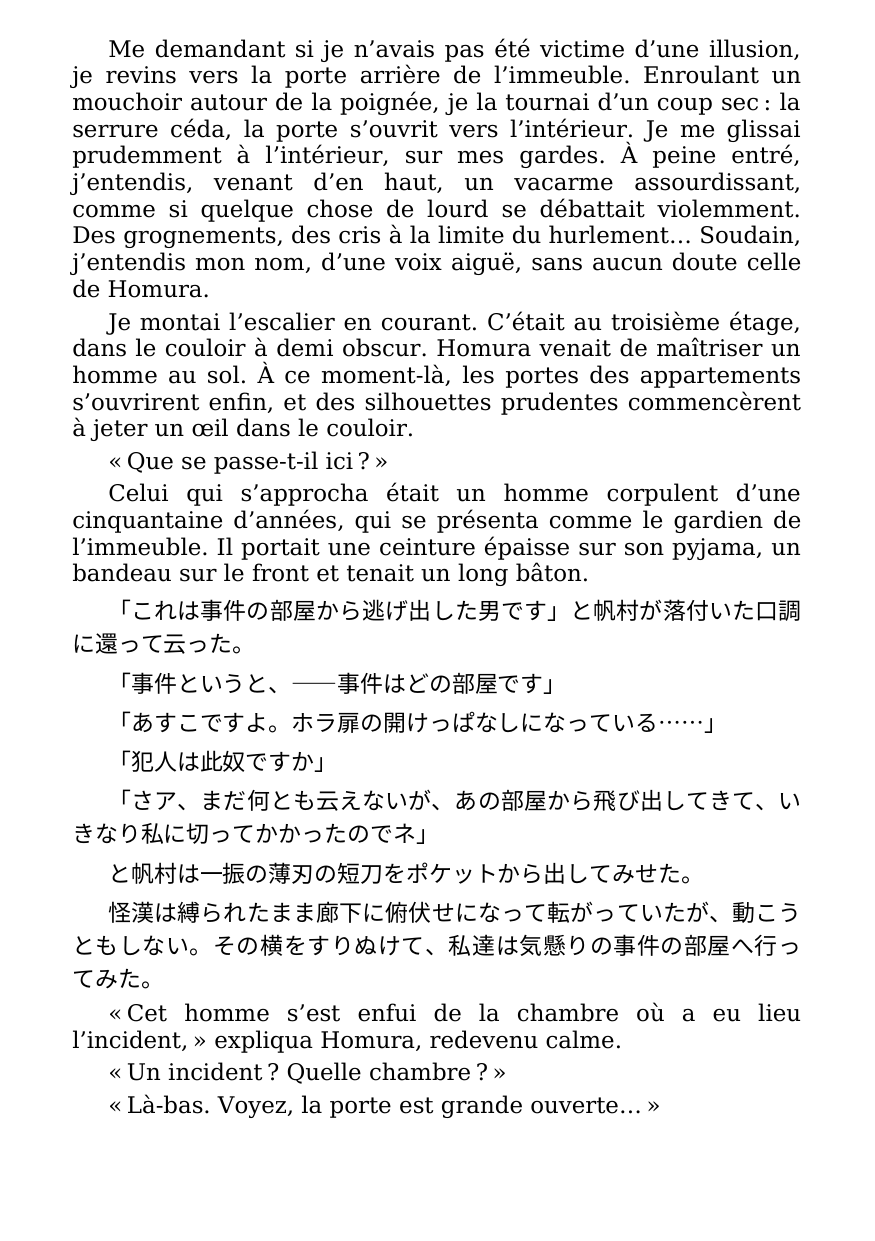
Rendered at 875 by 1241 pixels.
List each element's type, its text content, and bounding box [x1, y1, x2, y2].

text Me demandant si je n’avais pas été victime d’une illusion, je revins vers la porte arrière de l’immeuble. Enroulant un mouchoir autour de la poignée, je la tournai d’un coup sec : la serrure céda, la porte s’ouvrit vers l’intérieur. Je me glissai prudemment à l’intérieur, sur mes gardes. À peine entré, j’entendis, venant d’en haut, un vacarme assourdissant, comme si quelque chose de lourd se débattait violemment. Des grognements, des cris à la limite du hurlement… Soudain, j’entendis mon nom, d’une voix aiguë, sans aucun doute celle de Homura. [72, 36, 802, 303]
text 「さア、まだ何とも云えないが、あの部屋から飛び出してきて、いきなり私に切ってかかったのでネ」 [72, 783, 802, 849]
text と帆村は一振の薄刃の短刀をポケットから出してみせた。 [72, 855, 802, 889]
text 「事件というと、――事件はどの部屋です」 [72, 666, 802, 699]
text 怪漢は縛られたまま廊下に俯伏せになって転がっていたが、動こうともしない。その横をすりぬけて、私達は気懸りの事件の部屋へ行ってみた。 [72, 894, 802, 994]
text 「犯人は此奴ですか」 [72, 744, 802, 777]
text 「これは事件の部屋から逃げ出した男です」と帆村が落付いた口調に還って云った。 [72, 593, 802, 659]
text 「あすこですよ。ホラ扉の開けっぱなしになっている……」 [72, 705, 802, 738]
text « Cet homme s’est enfui de la chambre où a eu lieu l’incident, » expliqua Homura, redevenu calme. [72, 1000, 802, 1053]
text « Là-bas. Voyez, la porte est grande ouverte… » [72, 1092, 802, 1119]
text « Que se passe-t-il ici ? » [72, 448, 802, 474]
text « Un incident ? Quelle chambre ? » [72, 1059, 802, 1086]
text Celui qui s’approcha était un homme corpulent d’une cinquantaine d’années, qui se présenta comme le gardien de l’immeuble. Il portait une ceinture épaisse sur son pyjama, un bandeau sur le front et tenait un long bâton. [72, 481, 802, 587]
text Je montai l’escalier en courant. C’était au troisième étage, dans le couloir à demi obscur. Homura venait de maîtriser un homme au sol. À ce moment-là, les portes des appartements s’ouvrirent enfin, et des silhouettes prudentes commencèrent à jeter un œil dans le couloir. [72, 309, 802, 442]
